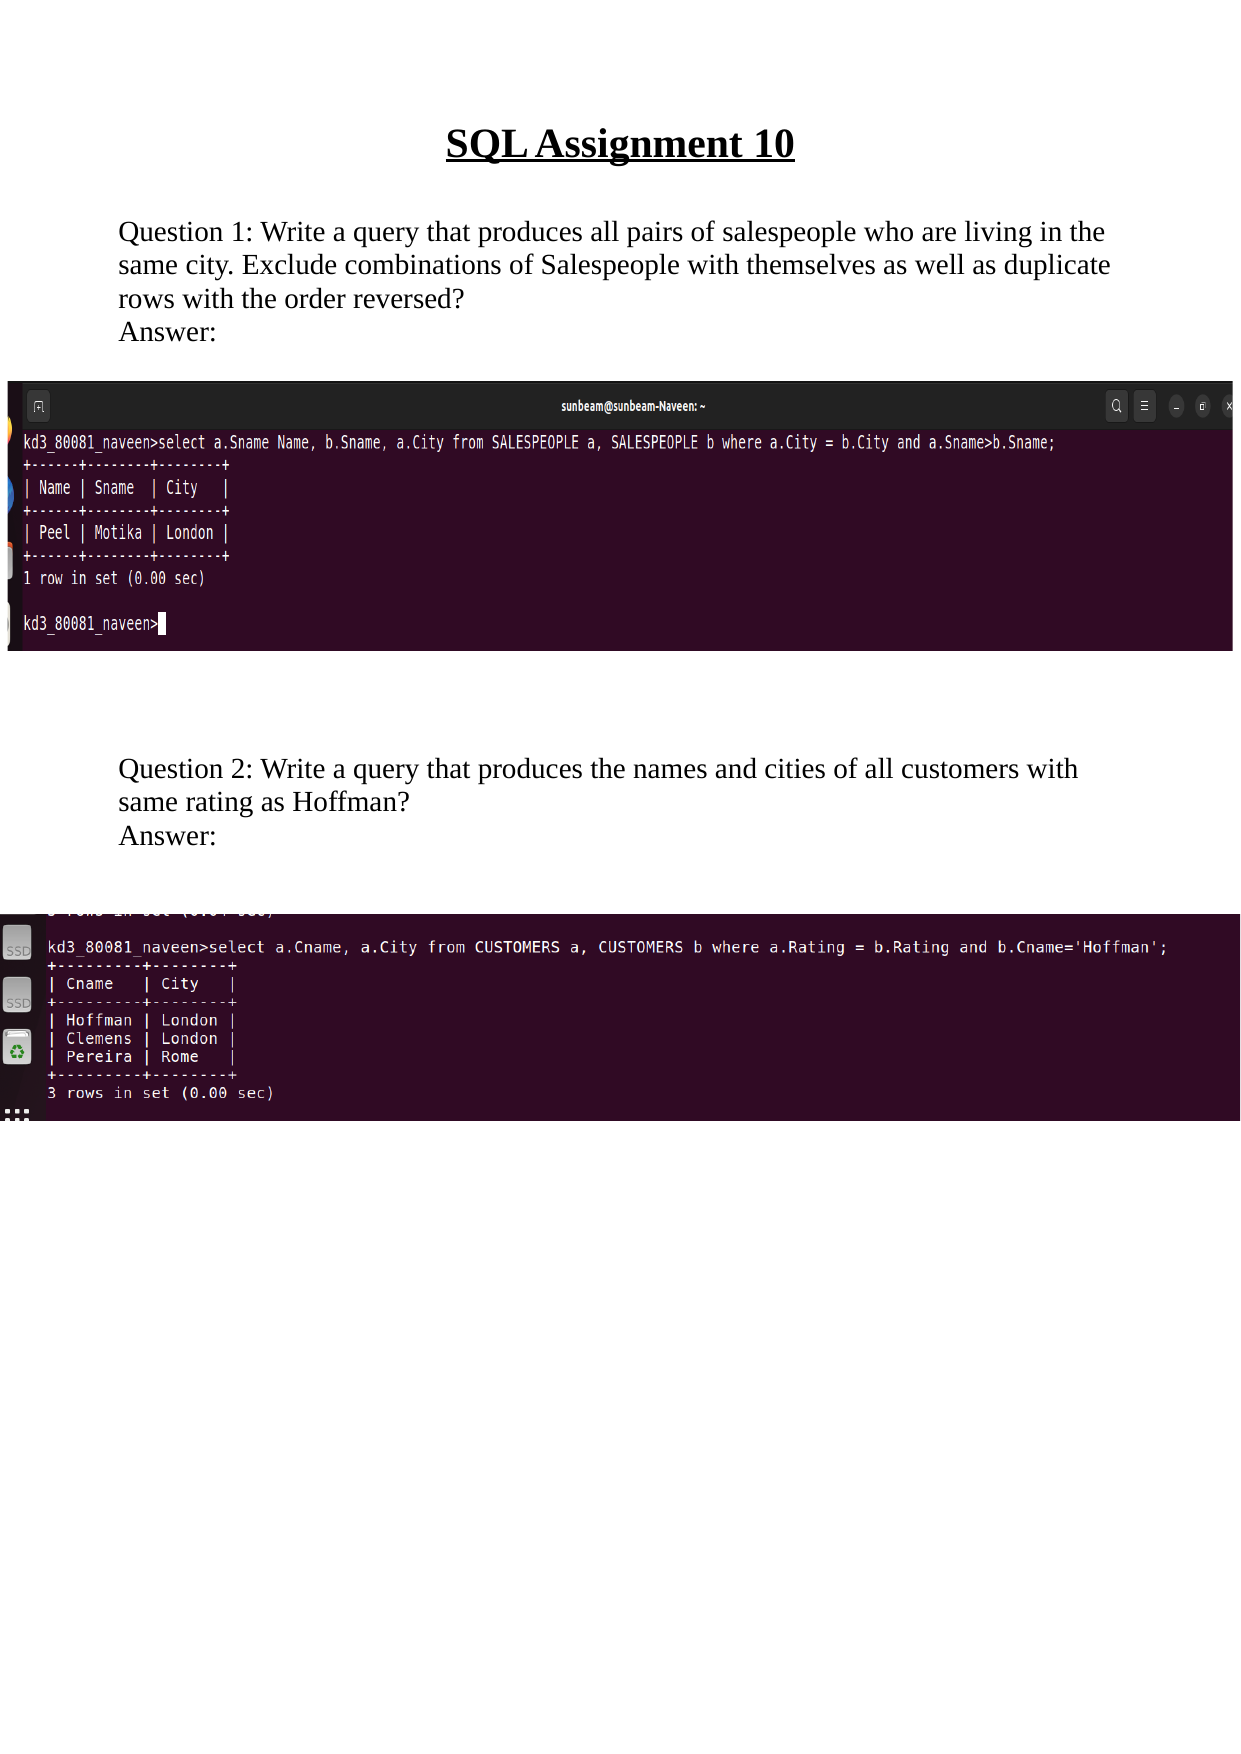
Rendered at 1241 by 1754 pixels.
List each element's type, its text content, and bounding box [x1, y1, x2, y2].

picture [7, 381, 1233, 651]
text Question 1: Write a query that produces all pairs of salespeople who are living in the same city. Exclude combinations of Salespeople with themselves as well as duplicate rows with the order reversed? [118, 214, 1122, 314]
text Answer: [118, 818, 1122, 852]
picture [0, 914, 1241, 1121]
text Answer: [118, 314, 1122, 348]
text SQL Assignment 10 [118, 118, 1122, 166]
text Question 2: Write a query that produces the names and cities of all customers with same rating as Hoffman? [118, 751, 1122, 818]
